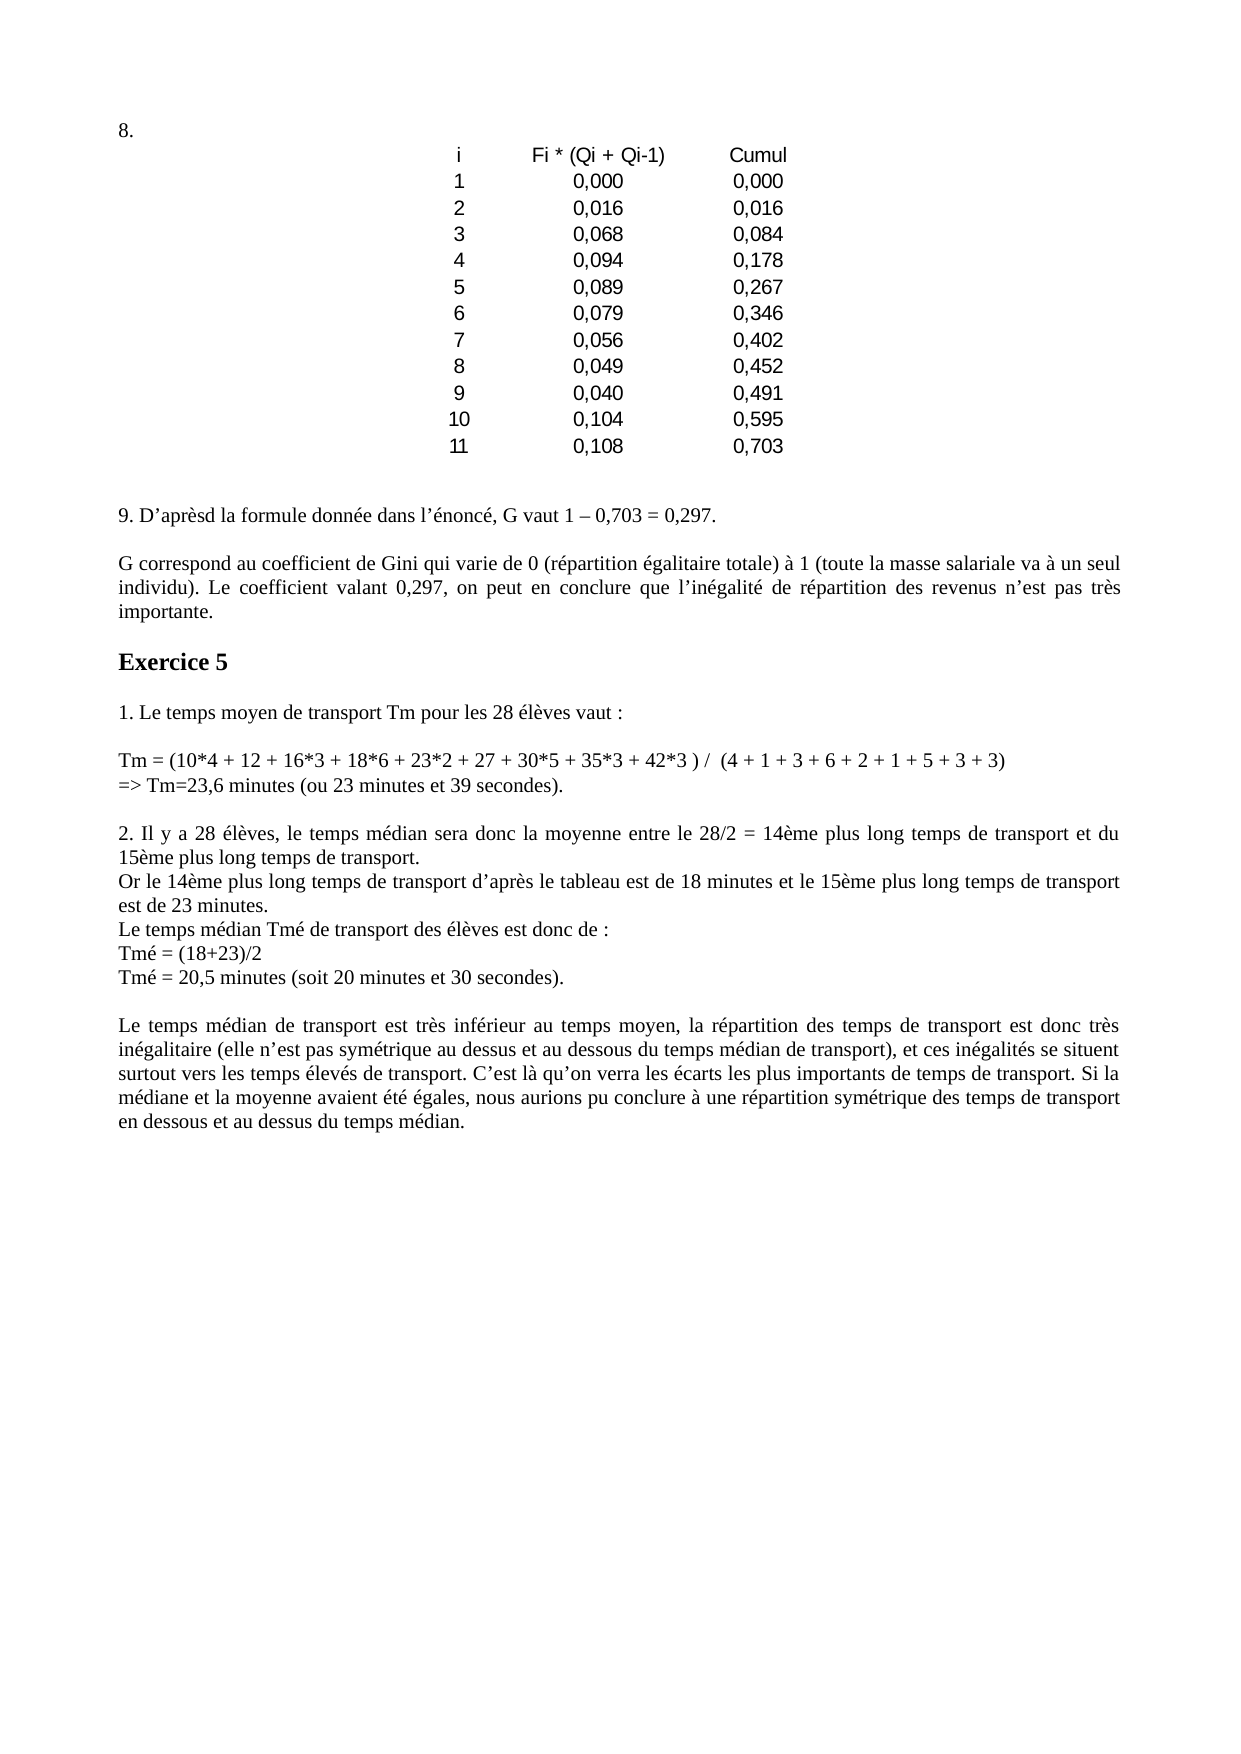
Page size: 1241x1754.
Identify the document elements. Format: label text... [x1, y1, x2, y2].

text Exercice 5 [118, 647, 1122, 676]
text => Tm=23,6 minutes (ou 23 minutes et 39 secondes). [118, 772, 1122, 797]
text G correspond au coefficient de Gini qui varie de 0 (répartition égalitaire totale) à 1 (toute la masse salariale va à un seul individu). Le coefficient valant 0,297, on peut en conclure que l’inégalité de répartition des revenus n’est pas très importante. [118, 551, 1122, 623]
text Tm = (10*4 + 12 + 16*3 + 18*6 + 23*2 + 27 + 30*5 + 35*3 + 42*3 ) / (4 + 1 + 3 + 6 + 2 + 1 + 5 + 3 + 3) [118, 748, 1122, 772]
text Or le 14ème plus long temps de transport d’après le tableau est de 18 minutes et le 15ème plus long temps de transport est de 23 minutes. [118, 869, 1122, 917]
text Tmé = (18+23)/2 [118, 941, 1122, 965]
text 1. Le temps moyen de transport Tm pour les 28 élèves vaut : [118, 700, 1122, 724]
text Le temps médian de transport est très inférieur au temps moyen, la répartition des temps de transport est donc très inégalitaire (elle n’est pas symétrique au dessus et au dessous du temps médian de transport), et ces inégalités se situent surtout vers les temps élevés de transport. C’est là qu’on verra les écarts les plus importants de temps de transport. Si la médiane et la moyenne avaient été égales, nous aurions pu conclure à une répartition symétrique des temps de transport en dessous et au dessus du temps médian. [118, 1013, 1122, 1133]
text 9. D’aprèsd la formule donnée dans l’énoncé, G vaut 1 – 0,703 = 0,297. [118, 503, 1122, 527]
text Le temps médian Tmé de transport des élèves est donc de : [118, 917, 1122, 941]
text 8. [118, 118, 1122, 142]
text Tmé = 20,5 minutes (soit 20 minutes et 30 secondes). [118, 965, 1122, 989]
text 2. Il y a 28 élèves, le temps médian sera donc la moyenne entre le 28/2 = 14ème plus long temps de transport et du 15ème plus long temps de transport. [118, 821, 1122, 869]
